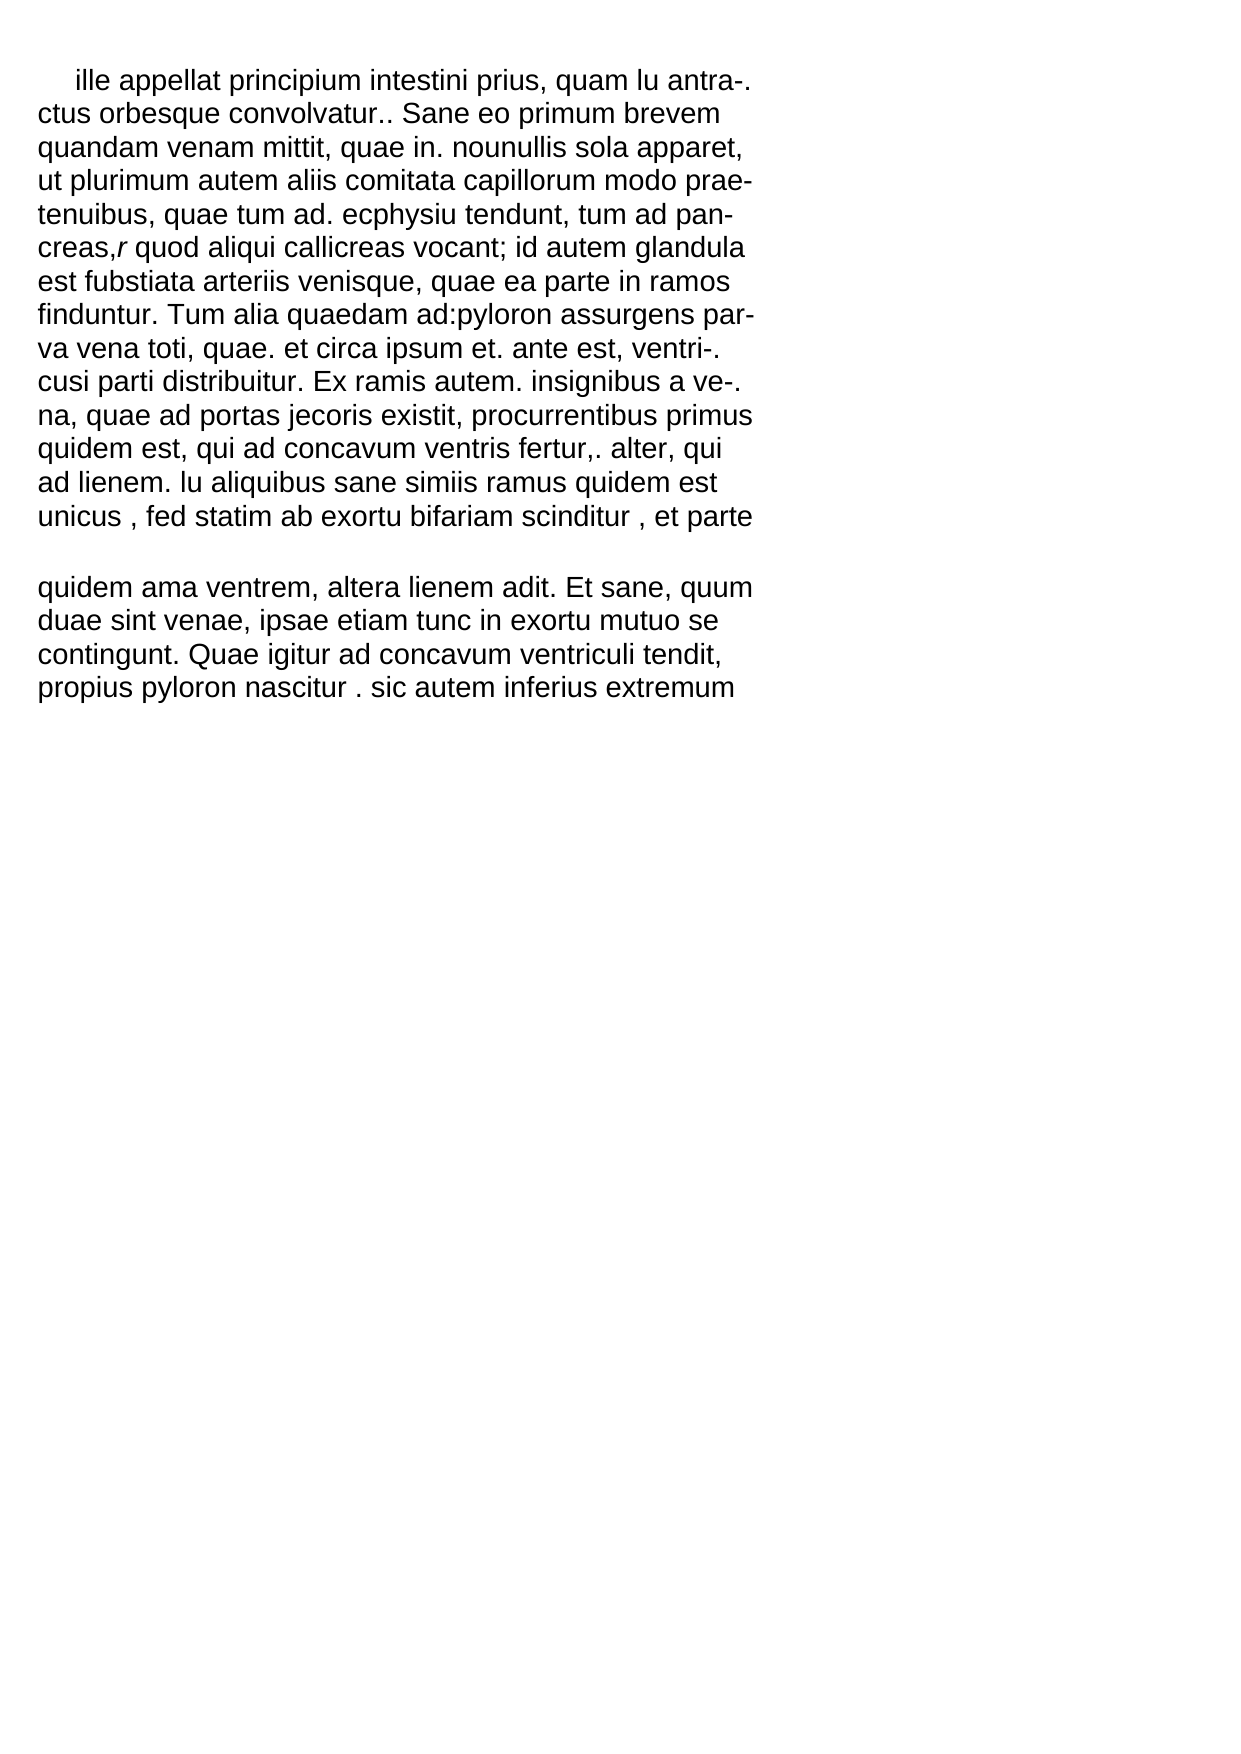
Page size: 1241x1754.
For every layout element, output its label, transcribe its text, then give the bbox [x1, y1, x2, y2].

text quidem ama ventrem, altera lienem adit. Et sane, quum duae sint venae, ipsae etiam tunc in exortu mutuo se contingunt. Quae igitur ad concavum ventriculi tendit, propius pyloron nascitur . sic autem inferius extremum [37, 569, 1203, 704]
text ille appellat principium intestini prius, quam lu antra-. ctus orbesque convolvatur.. Sane eo primum brevem quandam venam mittit, quae in. nounullis sola apparet, ut plurimum autem aliis comitata capillorum modo prae- tenuibus, quae tum ad. ecphysiu tendunt, tum ad pan- creas,r quod aliqui callicreas vocant; id autem glandula est fubstiata arteriis venisque, quae ea parte in ramos finduntur. Tum alia quaedam ad:pyloron assurgens par- va vena toti, quae. et circa ipsum et. ante est, ventri-. cusi parti distribuitur. Ex ramis autem. insignibus a ve-. na, quae ad portas jecoris existit, procurrentibus primus quidem est, qui ad concavum ventris fertur,. alter, qui ad lienem. lu aliquibus sane simiis ramus quidem est unicus , fed statim ab exortu bifariam scinditur , et parte [37, 62, 1203, 532]
